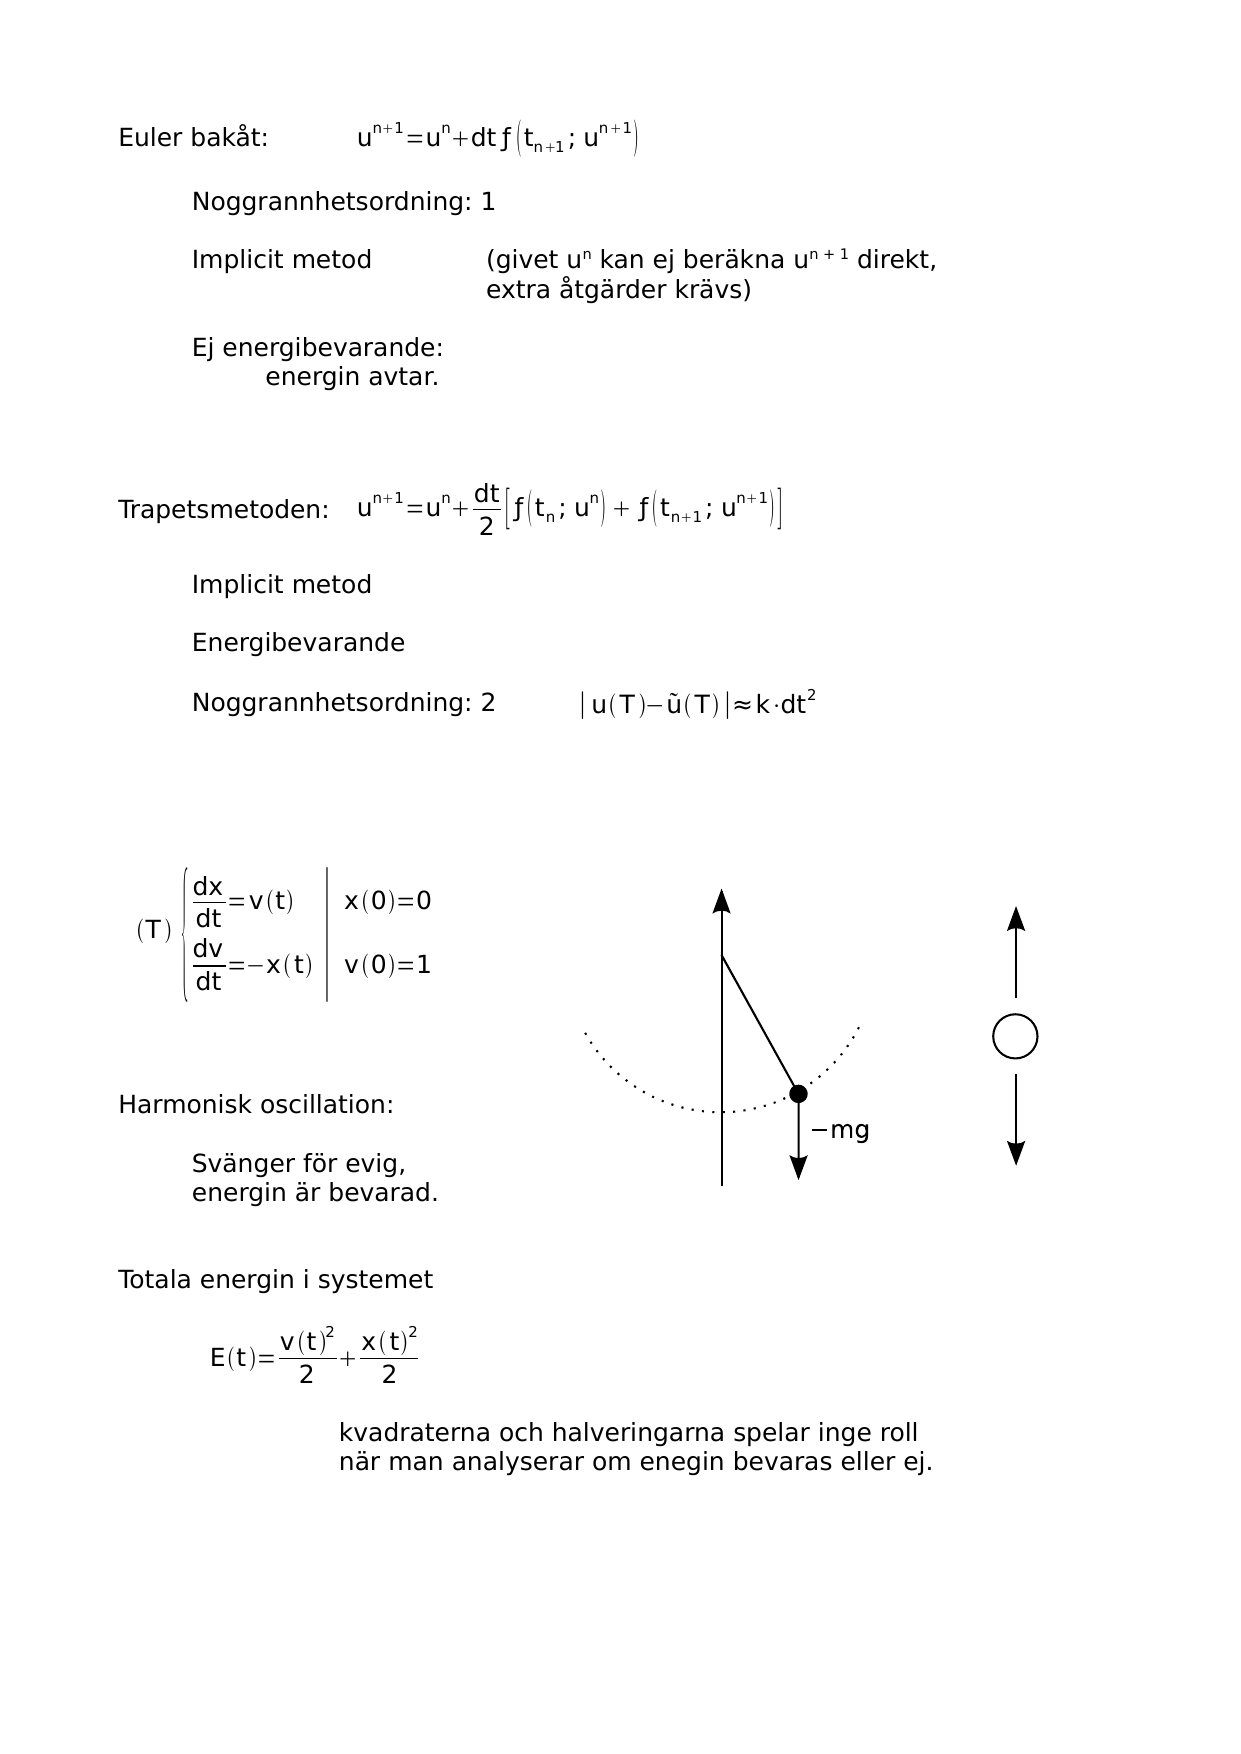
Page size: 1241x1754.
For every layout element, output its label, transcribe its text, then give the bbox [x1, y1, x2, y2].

text Noggrannhetsordning: 1 [118, 187, 1122, 216]
text Implicit metod (givet un kan ej beräkna un + 1 direkt, [118, 246, 1122, 275]
text energin är bevarad. [118, 1178, 1122, 1207]
text Trapetsmetoden: [118, 479, 1122, 541]
text Euler bakåt: [118, 118, 1122, 158]
text när man analyserar om enegin bevaras eller ej. [118, 1448, 1122, 1477]
text [800, 1090, 1015, 1119]
text kvadraterna och halveringarna spelar inge roll [118, 1418, 1122, 1448]
text Implicit metod [118, 570, 1122, 599]
text Noggrannhetsordning: 2 [118, 687, 1122, 720]
text Ej energibevarande: [118, 333, 1122, 362]
text Svänger för evig, [118, 1149, 721, 1178]
text [1017, 1090, 1122, 1119]
text [723, 1090, 797, 1119]
text energin avtar. [118, 362, 1122, 391]
text [800, 1149, 1122, 1178]
text Energibevarande [118, 628, 1122, 657]
text Totala energin i systemet [118, 1265, 1122, 1294]
text extra åtgärder krävs) [118, 275, 1122, 304]
text [723, 1149, 797, 1178]
text Harmonisk oscillation: [118, 1090, 721, 1119]
